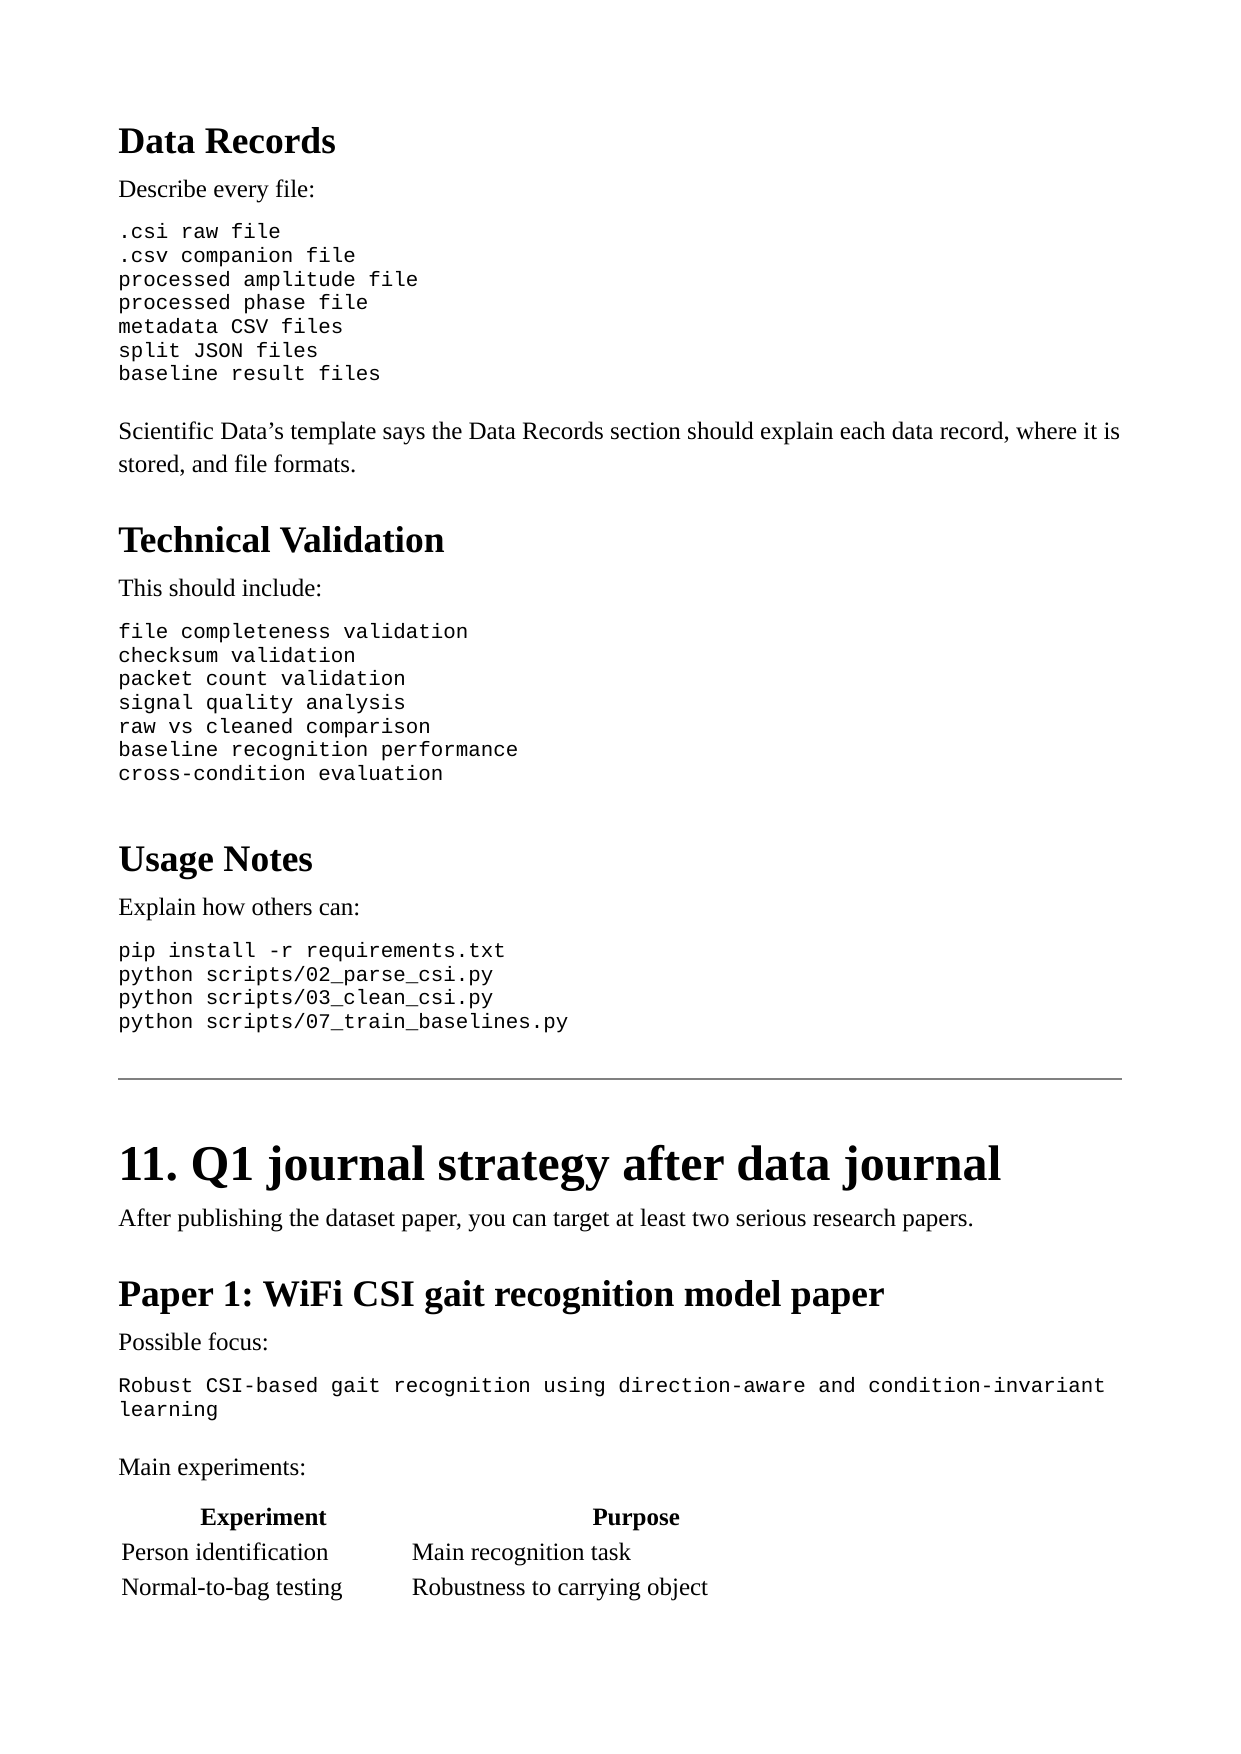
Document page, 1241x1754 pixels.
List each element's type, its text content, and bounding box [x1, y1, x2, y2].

text signal quality analysis [118, 692, 1122, 716]
subtitle Paper 1: WiFi CSI gait recognition model paper [118, 1272, 1122, 1315]
subtitle Data Records [118, 118, 1122, 161]
text raw vs cleaned comparison [118, 716, 1122, 739]
table_header Purpose [409, 1500, 863, 1534]
text .csi raw file [118, 221, 1122, 245]
text Possible focus: [118, 1327, 1122, 1356]
text python scripts/07_train_baselines.py [118, 1011, 1122, 1035]
text python scripts/02_parse_csi.py [118, 964, 1122, 987]
text Main experiments: [118, 1452, 1122, 1481]
table_cell Robustness to carrying object [409, 1569, 863, 1603]
text .csv companion file [118, 245, 1122, 269]
text python scripts/03_clean_csi.py [118, 987, 1122, 1011]
text baseline result files [118, 363, 1122, 387]
text This should include: [118, 573, 1122, 602]
text Scientific Data’s template says the Data Records section should explain each data record, where it is stored, and file formats. [118, 416, 1122, 478]
text checksum validation [118, 645, 1122, 668]
text Robust CSI-based gait recognition using direction-aware and condition-invariant learning [118, 1375, 1122, 1422]
table_cell Person identification [118, 1534, 409, 1569]
text pip install -r requirements.txt [118, 940, 1122, 964]
table_cell Main recognition task [409, 1534, 863, 1569]
text processed amplitude file [118, 269, 1122, 292]
text Explain how others can: [118, 892, 1122, 921]
text Describe every file: [118, 174, 1122, 202]
text packet count validation [118, 668, 1122, 692]
text metadata CSV files [118, 316, 1122, 339]
text file completeness validation [118, 621, 1122, 645]
table_header Experiment [118, 1500, 409, 1534]
text split JSON files [118, 339, 1122, 363]
text baseline recognition performance [118, 739, 1122, 763]
subtitle Technical Validation [118, 518, 1122, 561]
text After publishing the dataset paper, you can target at least two serious research papers. [118, 1203, 1122, 1232]
subtitle 11. Q1 journal strategy after data journal [118, 1133, 1122, 1191]
text cross-condition evaluation [118, 763, 1122, 787]
text processed phase file [118, 292, 1122, 316]
table_cell Normal-to-bag testing [118, 1569, 409, 1603]
subtitle Usage Notes [118, 837, 1122, 880]
